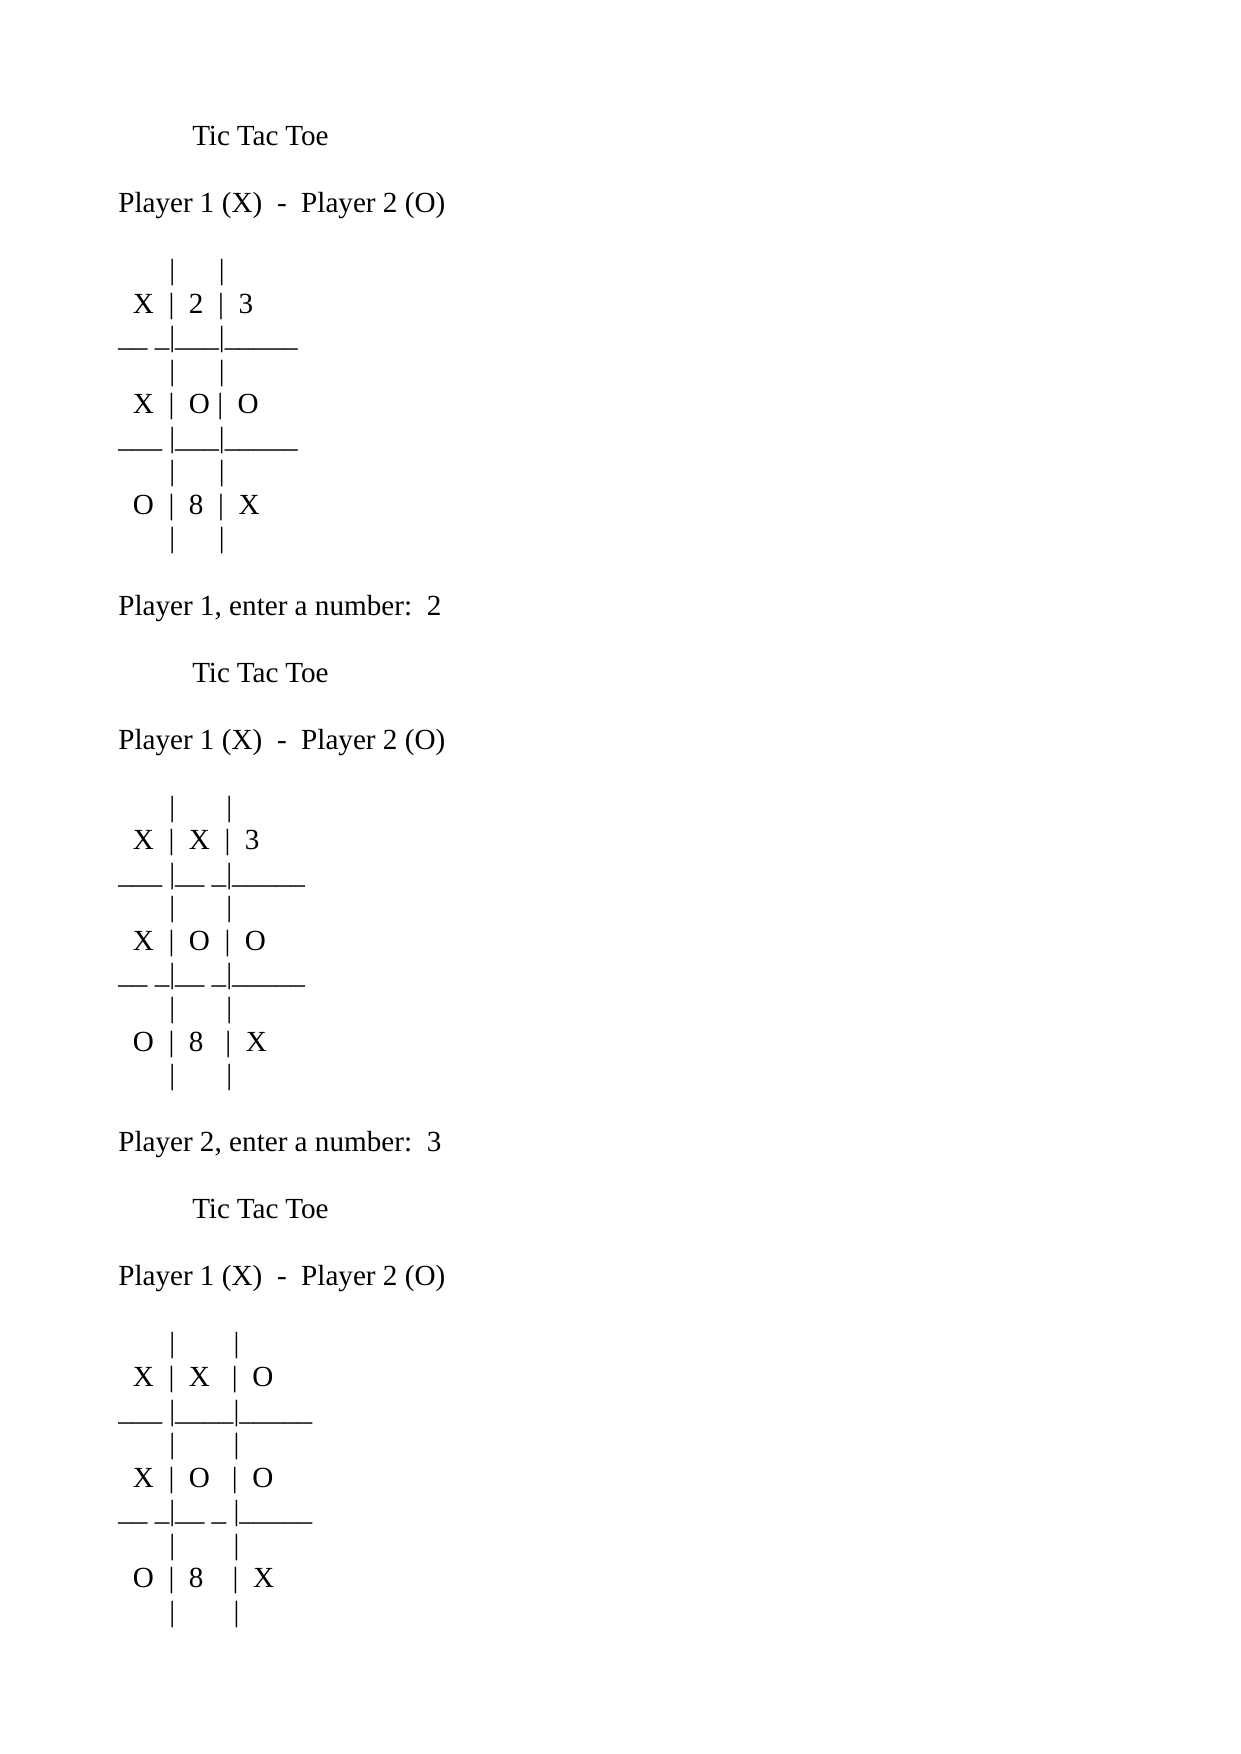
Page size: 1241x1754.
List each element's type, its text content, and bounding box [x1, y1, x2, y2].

text O | 8 | X [118, 487, 1122, 521]
text Player 1 (X) - Player 2 (O) [118, 185, 1122, 219]
text X | X | O [118, 1359, 1122, 1393]
text X | O | O [118, 386, 1122, 420]
text ___ |___|_____ [118, 420, 1122, 453]
text | | [118, 889, 1122, 923]
text X | 2 | 3 [118, 286, 1122, 319]
text X | O | O [118, 1460, 1122, 1493]
text ___ |__ _|_____ [118, 856, 1122, 889]
text | | [118, 252, 1122, 286]
text X | O | O [118, 923, 1122, 957]
text ___ |____|_____ [118, 1393, 1122, 1426]
text | | [118, 990, 1122, 1024]
text X | X | 3 [118, 822, 1122, 856]
text Tic Tac Toe [118, 118, 1122, 152]
text | | [118, 521, 1122, 554]
text __ _|___|_____ [118, 319, 1122, 353]
text Player 2, enter a number: 3 [118, 1124, 1122, 1158]
text | | [118, 453, 1122, 487]
text | | [118, 789, 1122, 822]
text __ _|__ _|_____ [118, 957, 1122, 990]
text O | 8 | X [118, 1560, 1122, 1594]
text | | [118, 1326, 1122, 1359]
text Player 1 (X) - Player 2 (O) [118, 722, 1122, 755]
text | | [118, 1594, 1122, 1627]
text Player 1 (X) - Player 2 (O) [118, 1258, 1122, 1292]
text | | [118, 1426, 1122, 1460]
text | | [118, 1527, 1122, 1560]
text Player 1, enter a number: 2 [118, 588, 1122, 621]
text O | 8 | X [118, 1024, 1122, 1057]
text __ _|__ _ |_____ [118, 1493, 1122, 1527]
text Tic Tac Toe [118, 1191, 1122, 1225]
text | | [118, 1057, 1122, 1091]
text Tic Tac Toe [118, 655, 1122, 688]
text | | [118, 353, 1122, 386]
